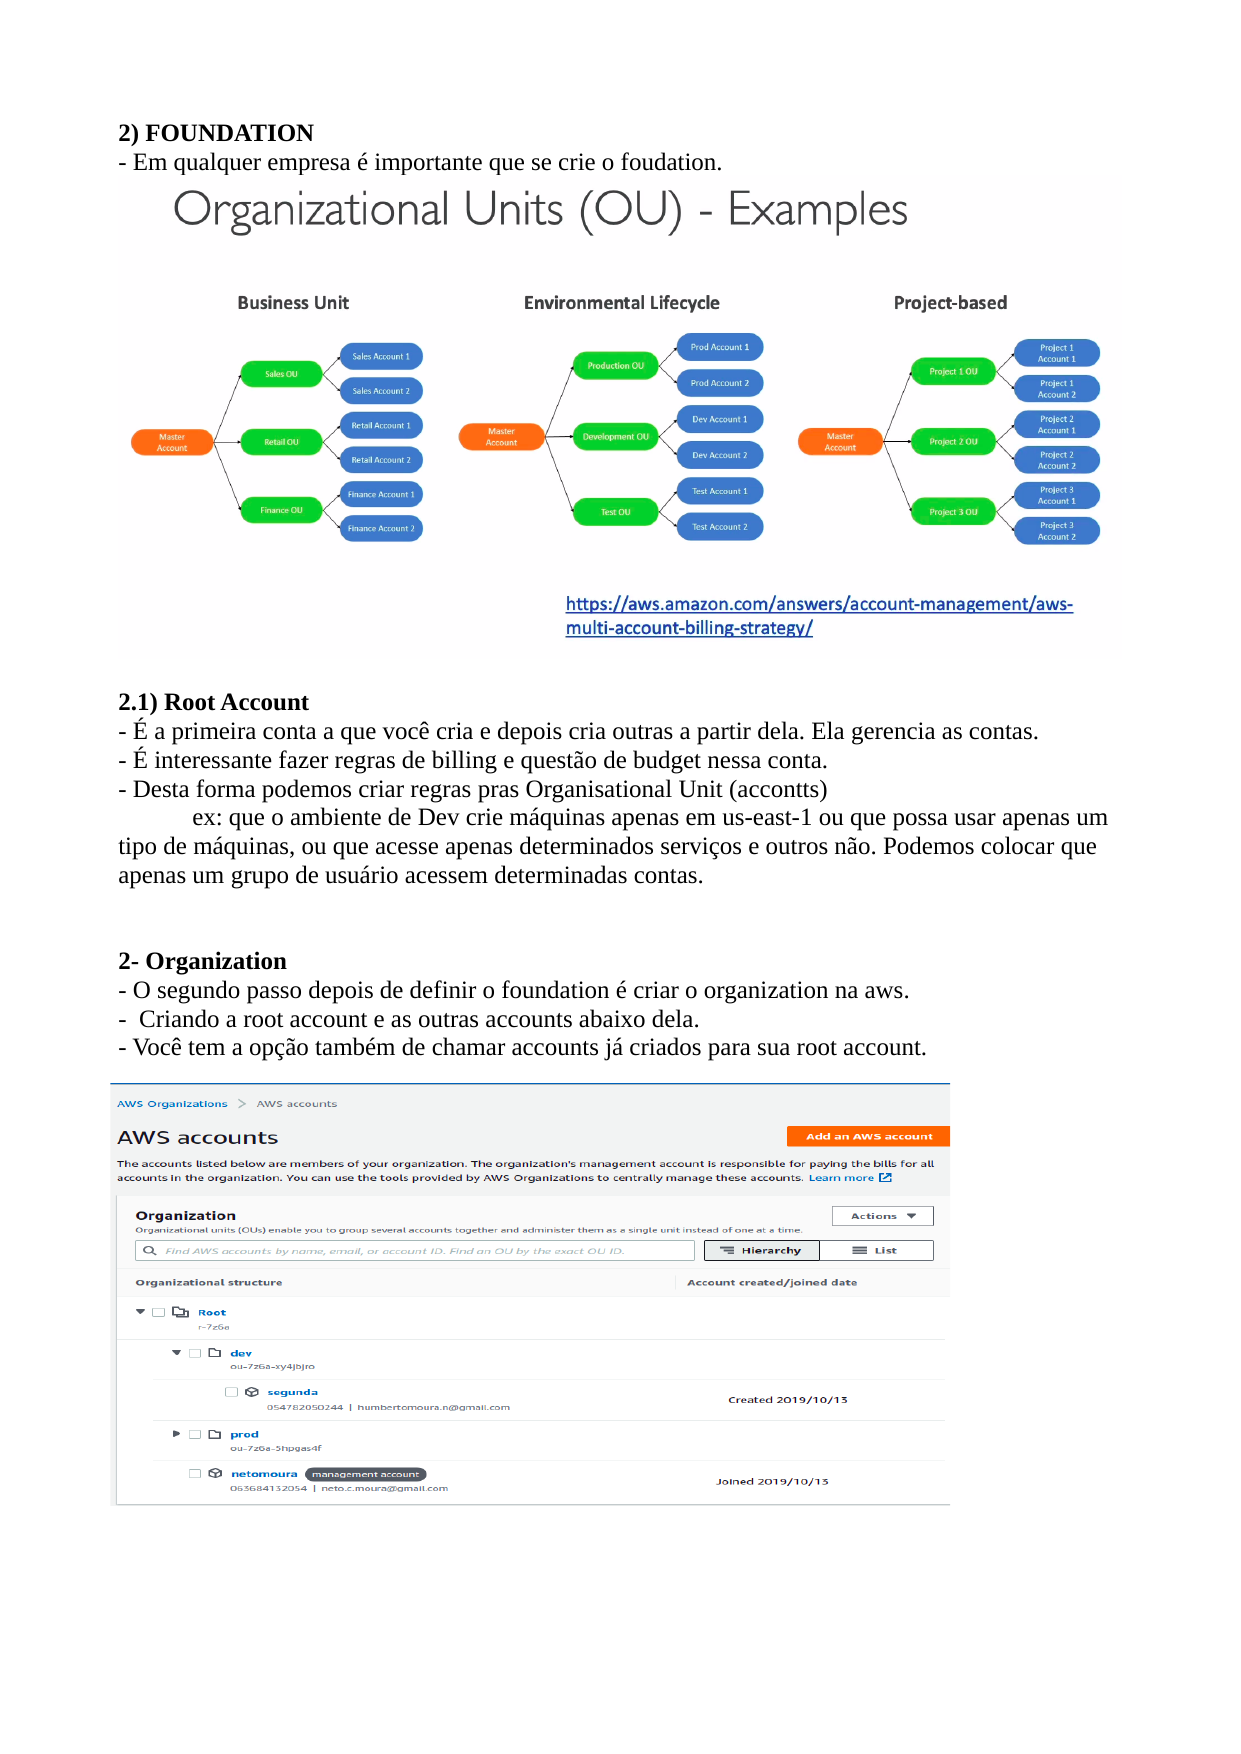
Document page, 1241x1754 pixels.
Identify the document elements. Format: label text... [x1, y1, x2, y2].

text - O segundo passo depois de definir o foundation é criar o organization na aws. [118, 975, 1122, 1004]
text - É a primeira conta a que você cria e depois cria outras a partir dela. Ela gerencia as contas. [118, 716, 1122, 745]
text - Em qualquer empresa é importante que se crie o foudation. [118, 147, 1122, 175]
text ex: que o ambiente de Dev crie máquinas apenas em us-east-1 ou que possa usar apenas um tipo de máquinas, ou que acesse apenas determinados serviços e outros não. Podemos colocar que apenas um grupo de usuário acessem determinadas contas. [118, 802, 1122, 889]
text 2.1) Root Account [118, 687, 1122, 716]
picture [110, 1083, 951, 1506]
picture [118, 175, 1123, 659]
text 2- Organization [118, 946, 1122, 975]
text - Criando a root account e as outras accounts abaixo dela. [118, 1004, 1122, 1032]
text - Você tem a opção também de chamar accounts já criados para sua root account. [118, 1032, 1122, 1061]
text - É interessante fazer regras de billing e questão de budget nessa conta. [118, 745, 1122, 774]
text 2) FOUNDATION [118, 118, 1122, 147]
text - Desta forma podemos criar regras pras Organisational Unit (accontts) [118, 774, 1122, 802]
